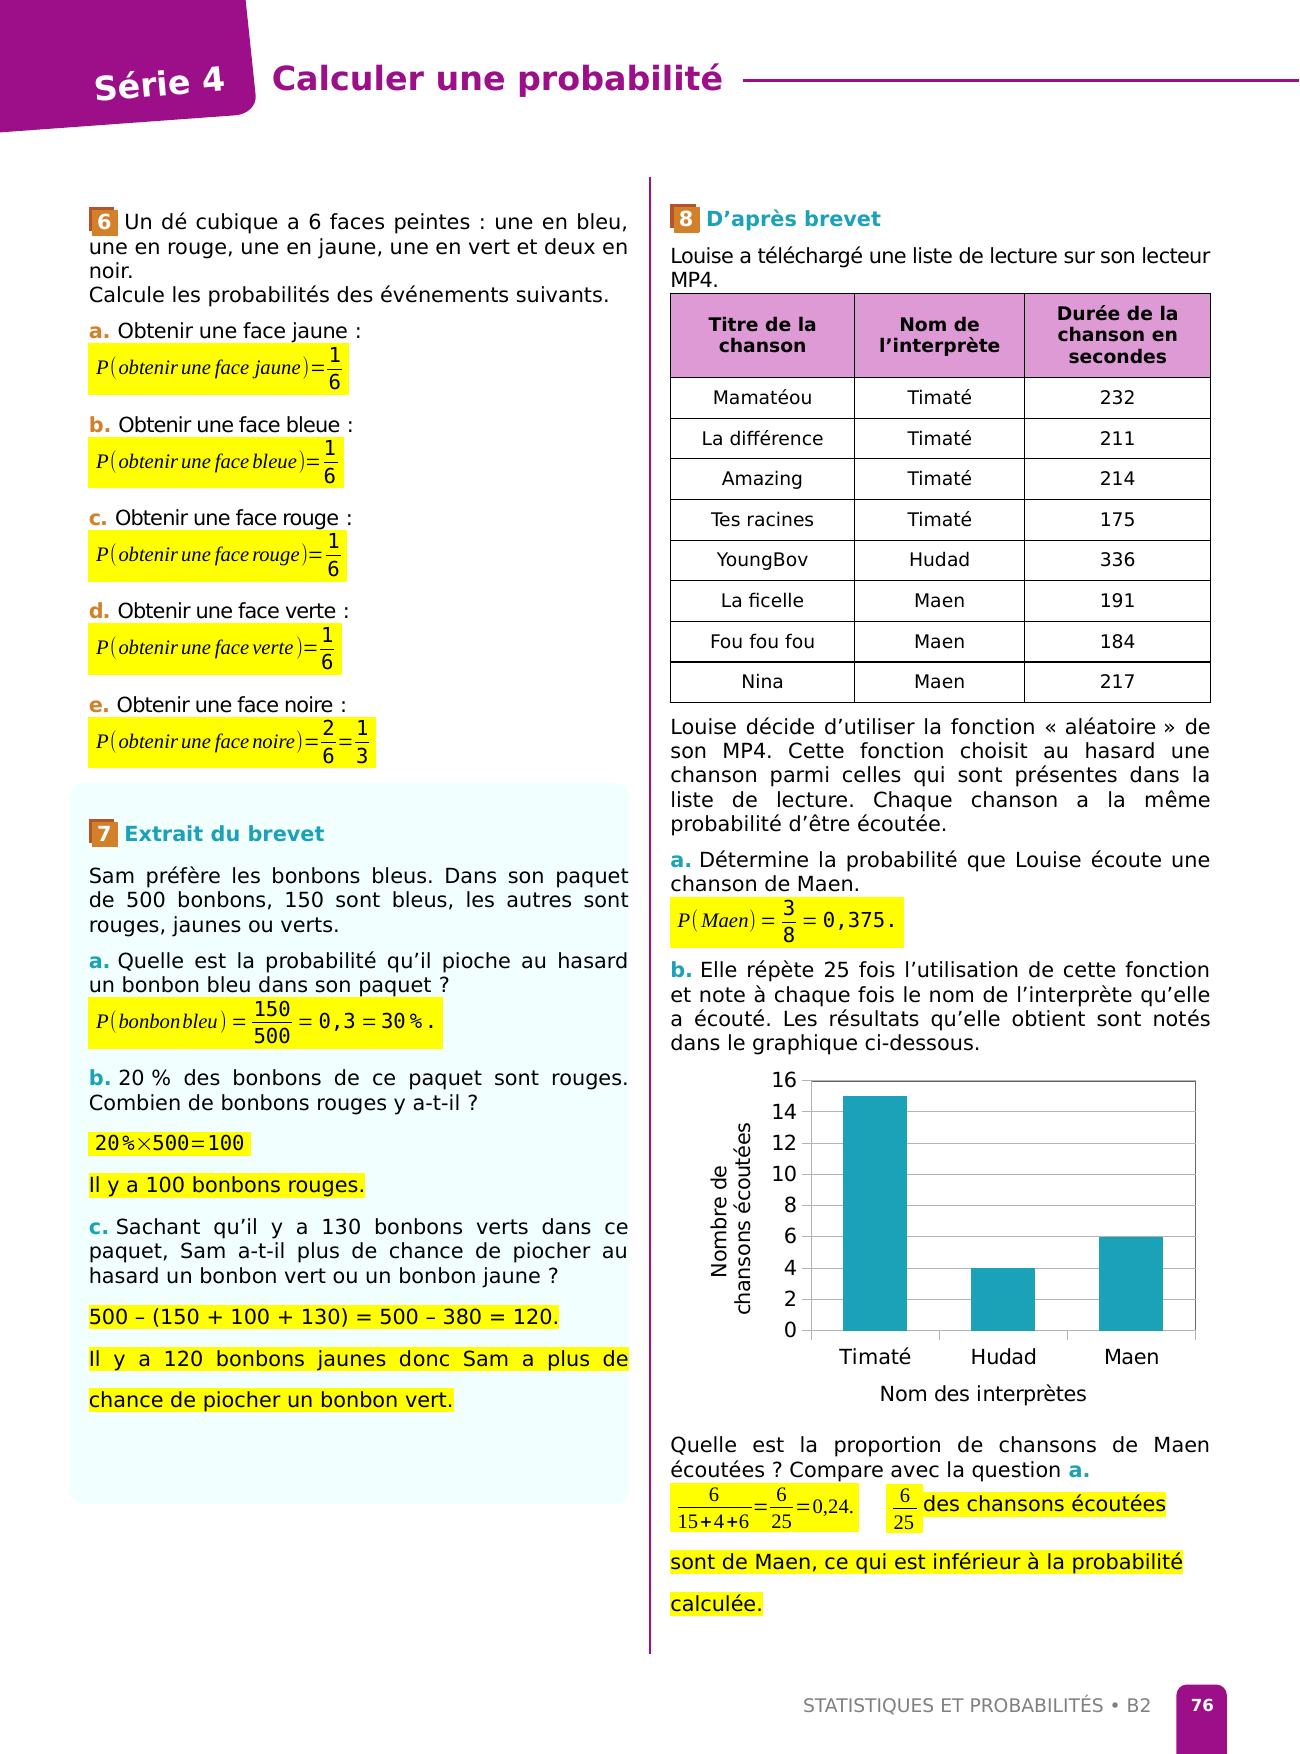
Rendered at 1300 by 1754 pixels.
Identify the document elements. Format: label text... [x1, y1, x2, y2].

text Louise décide d’utiliser la fonction « aléatoire » de son MP4. Cette fonction choisit au hasard une chanson parmi celles qui sont présentes dans la liste de lecture. Chaque chanson a la même probabilité d’être écoutée. [670, 715, 1211, 836]
table_cell Timaté [855, 459, 1024, 499]
text Louise a téléchargé une liste de lecture sur son lecteur MP4. [670, 244, 1211, 293]
table_cell Maen [855, 663, 1024, 702]
table_cell La ficelle [671, 581, 854, 621]
table_cell Maen [855, 622, 1024, 661]
table_cell Amazing [671, 459, 854, 499]
table_header Titre de la chanson [671, 294, 854, 377]
list des chansons écoutées sont de Maen, ce qui est inférieur à la probabilité calculée. [670, 1482, 1211, 1616]
table_cell Hudad [855, 541, 1024, 580]
table_cell Timaté [855, 419, 1024, 458]
list D’après brevet [696, 204, 1211, 232]
table_cell La différence [671, 419, 854, 458]
text c. Obtenir une face rouge : [88, 506, 629, 530]
table_cell Timaté [855, 500, 1024, 539]
text a. Obtenir une face jaune : [88, 319, 629, 343]
table_cell Tes racines [671, 500, 854, 539]
table_cell Mamatéou [671, 378, 854, 418]
table_header Nom de l’interprète [855, 294, 1024, 377]
table_cell 191 [1025, 581, 1210, 621]
table_cell 175 [1025, 500, 1210, 539]
text Quelle est la proportion de chansons de Maen écoutées ? Compare avec la question a. [670, 1433, 1211, 1482]
text e. Obtenir une face noire : [88, 693, 629, 717]
table_cell 217 [1025, 663, 1210, 702]
table_cell Fou fou fou [671, 622, 854, 661]
table_header Durée de la chanson en secondes [1025, 294, 1210, 377]
table_cell 211 [1025, 419, 1210, 458]
subtitle Un dé cubique a 6 faces peintes : une en bleu, une en rouge, une en jaune, une en vert et deux en noir. [88, 207, 629, 283]
table_cell YoungBov [671, 541, 854, 580]
text a. Détermine la probabilité que Louise écoute une chanson de Maen. [670, 848, 1211, 897]
table_cell Maen [855, 581, 1024, 621]
table_cell Nina [671, 663, 854, 702]
text d. Obtenir une face verte : [88, 599, 629, 623]
table_cell 184 [1025, 622, 1210, 661]
table_cell Timaté [855, 378, 1024, 418]
text b. Elle répète 25 fois l’utilisation de cette fonction et note à chaque fois le nom de l’interprète qu’elle a écouté. Les résultats qu’elle obtient sont notés dans le graphique ci-dessous. [670, 958, 1211, 1056]
text b. Obtenir une face bleue : [88, 413, 629, 437]
table_cell 336 [1025, 541, 1210, 580]
text Calcule les probabilités des événements suivants. [88, 283, 629, 307]
table_cell 214 [1025, 459, 1210, 499]
table_cell 232 [1025, 378, 1210, 418]
